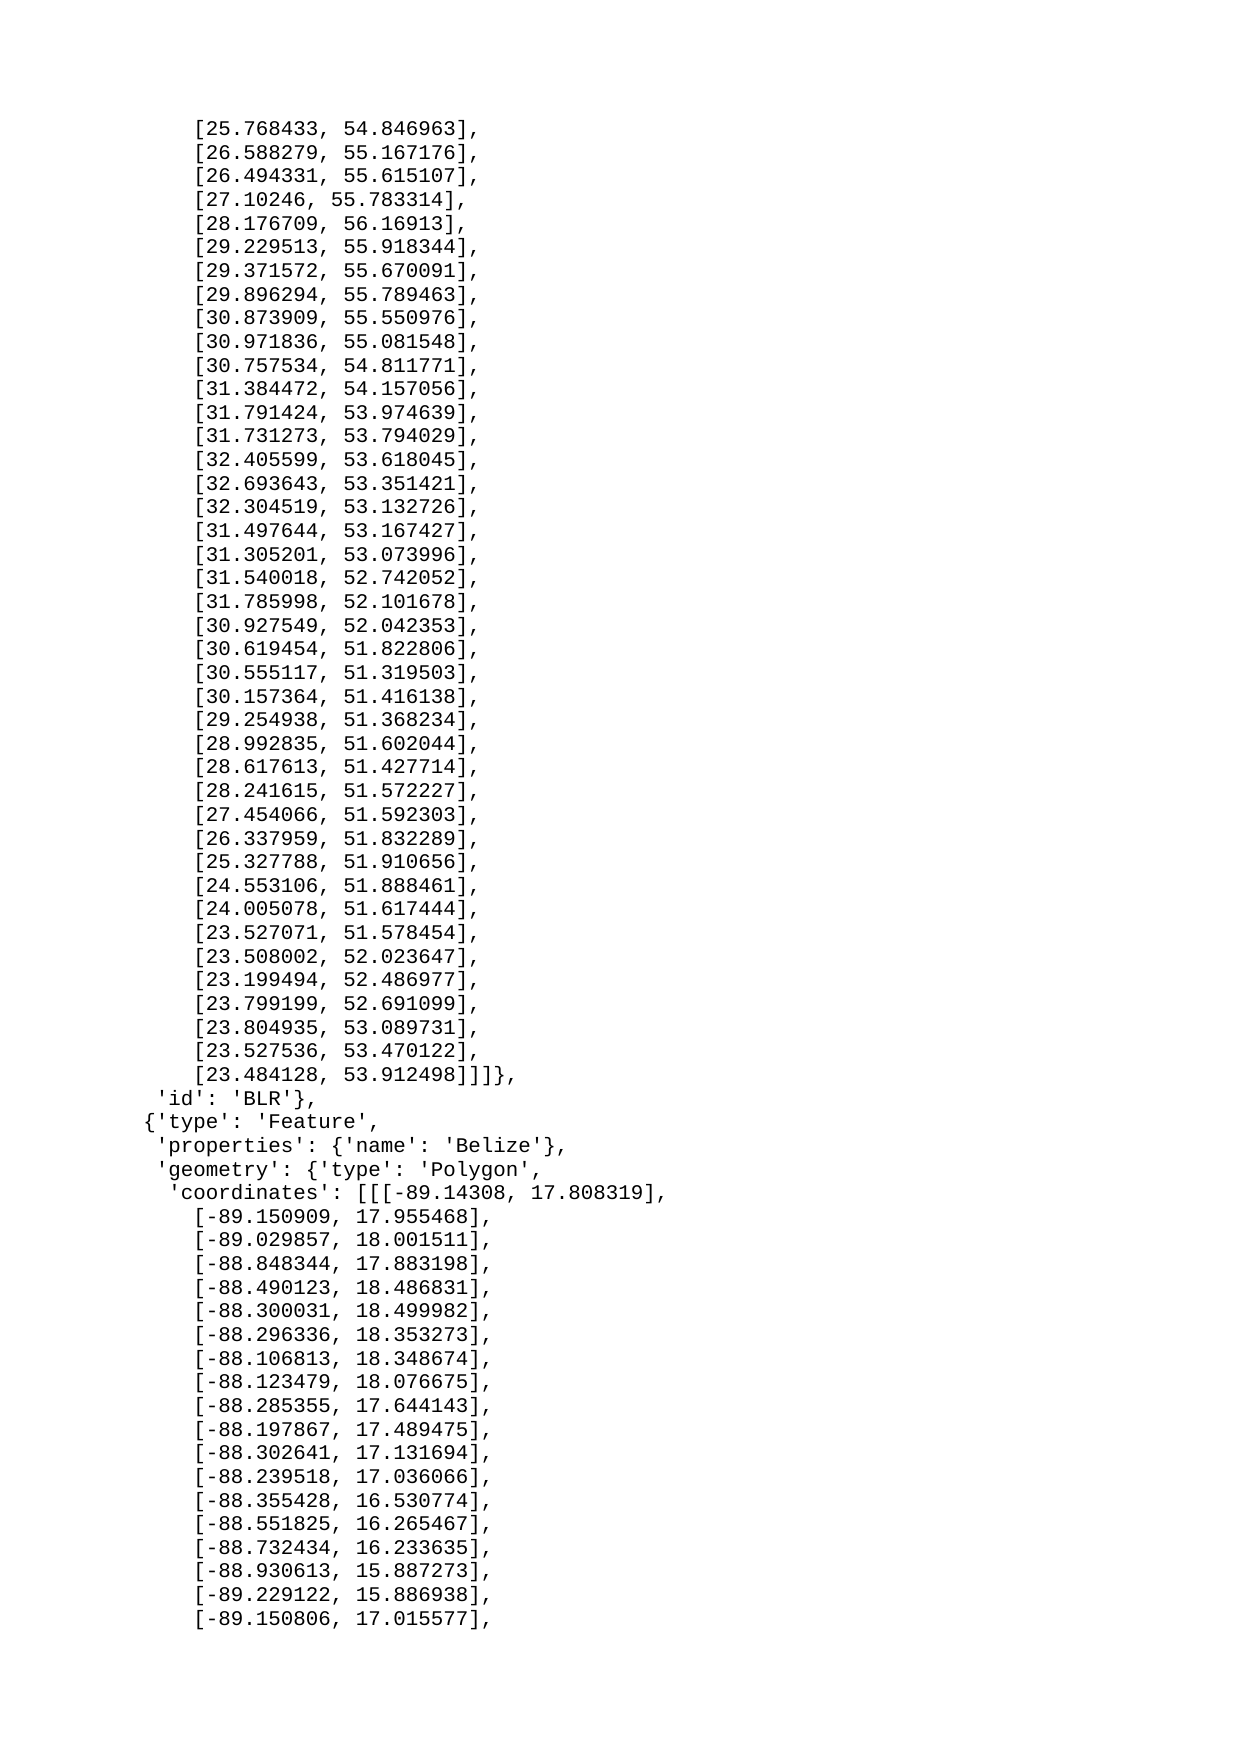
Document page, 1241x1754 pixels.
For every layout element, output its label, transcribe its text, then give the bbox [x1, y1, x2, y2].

text [-89.029857, 18.001511], [118, 1229, 1122, 1253]
text [-88.296336, 18.353273], [118, 1324, 1122, 1348]
text [23.527536, 53.470122], [118, 1040, 1122, 1064]
text [-88.106813, 18.348674], [118, 1348, 1122, 1371]
text [30.927549, 52.042353], [118, 615, 1122, 638]
text [-88.123479, 18.076675], [118, 1371, 1122, 1395]
text [31.785998, 52.101678], [118, 591, 1122, 615]
text [-88.197867, 17.489475], [118, 1419, 1122, 1442]
text [31.384472, 54.157056], [118, 378, 1122, 402]
text [24.005078, 51.617444], [118, 898, 1122, 922]
text 'properties': {'name': 'Belize'}, [118, 1135, 1122, 1158]
text [29.254938, 51.368234], [118, 709, 1122, 733]
text [-88.239518, 17.036066], [118, 1466, 1122, 1489]
text [31.497644, 53.167427], [118, 520, 1122, 544]
text [28.992835, 51.602044], [118, 733, 1122, 757]
text [23.484128, 53.912498]]]}, [118, 1064, 1122, 1088]
text 'geometry': {'type': 'Polygon', [118, 1158, 1122, 1182]
text [32.693643, 53.351421], [118, 473, 1122, 496]
text [25.768433, 54.846963], [118, 118, 1122, 142]
text [-88.300031, 18.499982], [118, 1300, 1122, 1324]
text [30.971836, 55.081548], [118, 331, 1122, 354]
text 'coordinates': [[[-89.14308, 17.808319], [118, 1182, 1122, 1206]
text [-88.302641, 17.131694], [118, 1442, 1122, 1466]
text [27.10246, 55.783314], [118, 189, 1122, 213]
text [30.619454, 51.822806], [118, 638, 1122, 662]
text [28.617613, 51.427714], [118, 757, 1122, 780]
text [26.337959, 51.832289], [118, 827, 1122, 851]
text [27.454066, 51.592303], [118, 804, 1122, 827]
text [23.508002, 52.023647], [118, 946, 1122, 969]
text [28.241615, 51.572227], [118, 780, 1122, 804]
text [32.304519, 53.132726], [118, 496, 1122, 520]
text [28.176709, 56.16913], [118, 213, 1122, 236]
text [-88.490123, 18.486831], [118, 1277, 1122, 1300]
text [-88.930613, 15.887273], [118, 1561, 1122, 1584]
text [-88.848344, 17.883198], [118, 1253, 1122, 1277]
text [30.157364, 51.416138], [118, 686, 1122, 709]
text [-88.732434, 16.233635], [118, 1537, 1122, 1561]
text [29.371572, 55.670091], [118, 260, 1122, 284]
text [31.540018, 52.742052], [118, 567, 1122, 591]
text [29.896294, 55.789463], [118, 284, 1122, 307]
text [-88.285355, 17.644143], [118, 1395, 1122, 1419]
text [-89.150806, 17.015577], [118, 1608, 1122, 1631]
text [31.731273, 53.794029], [118, 426, 1122, 449]
text [31.791424, 53.974639], [118, 402, 1122, 426]
text [25.327788, 51.910656], [118, 851, 1122, 875]
text [26.494331, 55.615107], [118, 165, 1122, 189]
text 'id': 'BLR'}, [118, 1088, 1122, 1111]
text [23.799199, 52.691099], [118, 993, 1122, 1017]
text [23.199494, 52.486977], [118, 969, 1122, 993]
text [29.229513, 55.918344], [118, 236, 1122, 260]
text {'type': 'Feature', [118, 1111, 1122, 1135]
text [-89.229122, 15.886938], [118, 1584, 1122, 1608]
text [30.757534, 54.811771], [118, 354, 1122, 378]
text [24.553106, 51.888461], [118, 875, 1122, 898]
text [31.305201, 53.073996], [118, 544, 1122, 567]
text [30.873909, 55.550976], [118, 307, 1122, 331]
text [23.527071, 51.578454], [118, 922, 1122, 946]
text [26.588279, 55.167176], [118, 142, 1122, 165]
text [-88.551825, 16.265467], [118, 1513, 1122, 1537]
text [23.804935, 53.089731], [118, 1017, 1122, 1040]
text [30.555117, 51.319503], [118, 662, 1122, 686]
text [-89.150909, 17.955468], [118, 1206, 1122, 1229]
text [-88.355428, 16.530774], [118, 1489, 1122, 1513]
text [32.405599, 53.618045], [118, 449, 1122, 473]
